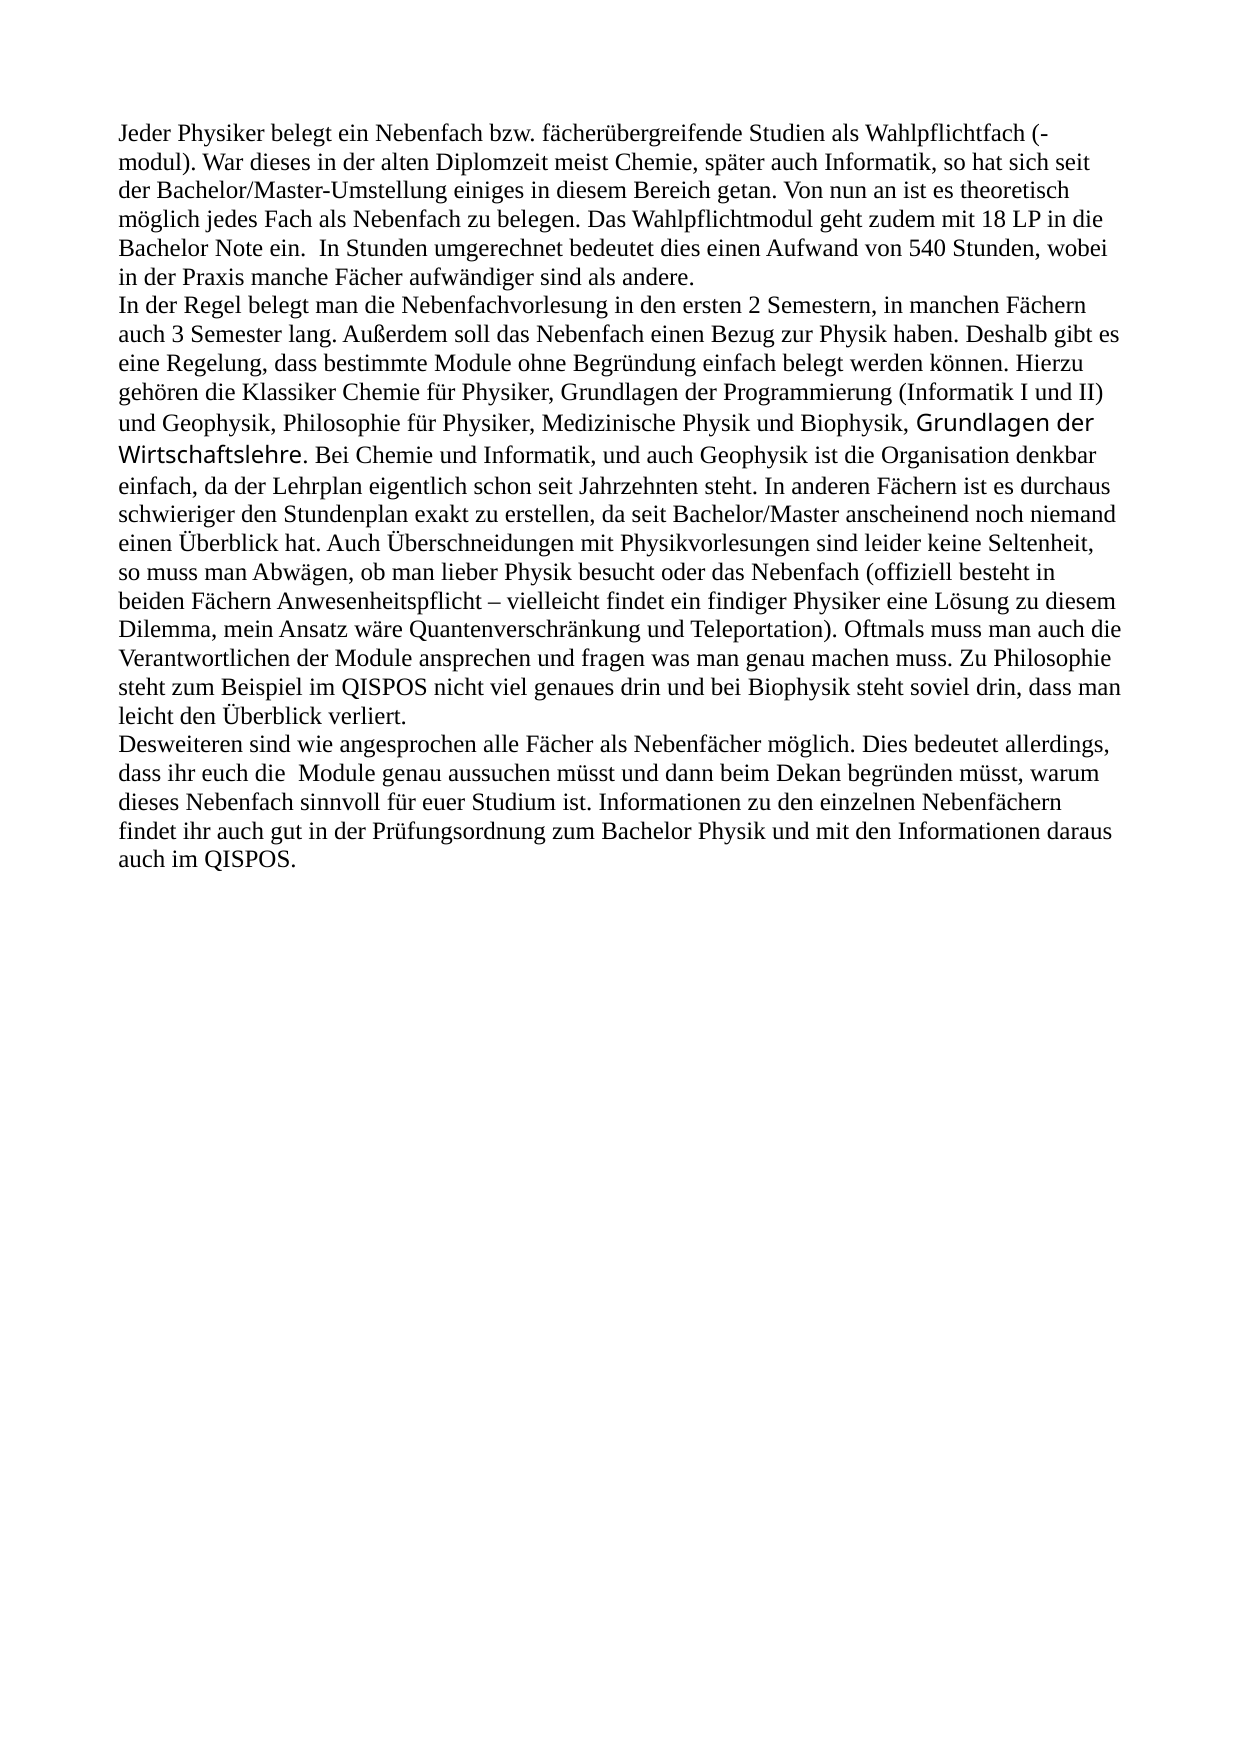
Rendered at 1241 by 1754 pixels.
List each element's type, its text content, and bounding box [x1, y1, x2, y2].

text In der Regel belegt man die Nebenfachvorlesung in den ersten 2 Semestern, in manchen Fächern auch 3 Semester lang. Außerdem soll das Nebenfach einen Bezug zur Physik haben. Deshalb gibt es eine Regelung, dass bestimmte Module ohne Begründung einfach belegt werden können. Hierzu gehören die Klassiker Chemie für Physiker, Grundlagen der Programmierung (Informatik I und II) und Geophysik, Philosophie für Physiker, Medizinische Physik und Biophysik, Grundlagen der Wirtschaftslehre. Bei Chemie und Informatik, und auch Geophysik ist die Organisation denkbar einfach, da der Lehrplan eigentlich schon seit Jahrzehnten steht. In anderen Fächern ist es durchaus schwieriger den Stundenplan exakt zu erstellen, da seit Bachelor/Master anscheinend noch niemand einen Überblick hat. Auch Überschneidungen mit Physikvorlesungen sind leider keine Seltenheit, so muss man Abwägen, ob man lieber Physik besucht oder das Nebenfach (offiziell besteht in beiden Fächern Anwesenheitspflicht – vielleicht findet ein findiger Physiker eine Lösung zu diesem Dilemma, mein Ansatz wäre Quantenverschränkung und Teleportation). Oftmals muss man auch die Verantwortlichen der Module ansprechen und fragen was man genau machen muss. Zu Philosophie steht zum Beispiel im QISPOS nicht viel genaues drin und bei Biophysik steht soviel drin, dass man leicht den Überblick verliert. [118, 291, 1122, 729]
text Desweiteren sind wie angesprochen alle Fächer als Nebenfächer möglich. Dies bedeutet allerdings, dass ihr euch die Module genau aussuchen müsst und dann beim Dekan begründen müsst, warum dieses Nebenfach sinnvoll für euer Studium ist. Informationen zu den einzelnen Nebenfächern findet ihr auch gut in der Prüfungsordnung zum Bachelor Physik und mit den Informationen daraus auch im QISPOS. [118, 729, 1122, 873]
text Jeder Physiker belegt ein Nebenfach bzw. fächerübergreifende Studien als Wahlpflichtfach (-modul). War dieses in der alten Diplomzeit meist Chemie, später auch Informatik, so hat sich seit der Bachelor/Master-Umstellung einiges in diesem Bereich getan. Von nun an ist es theoretisch möglich jedes Fach als Nebenfach zu belegen. Das Wahlpflichtmodul geht zudem mit 18 LP in die Bachelor Note ein. In Stunden umgerechnet bedeutet dies einen Aufwand von 540 Stunden, wobei in der Praxis manche Fächer aufwändiger sind als andere. [118, 118, 1122, 291]
